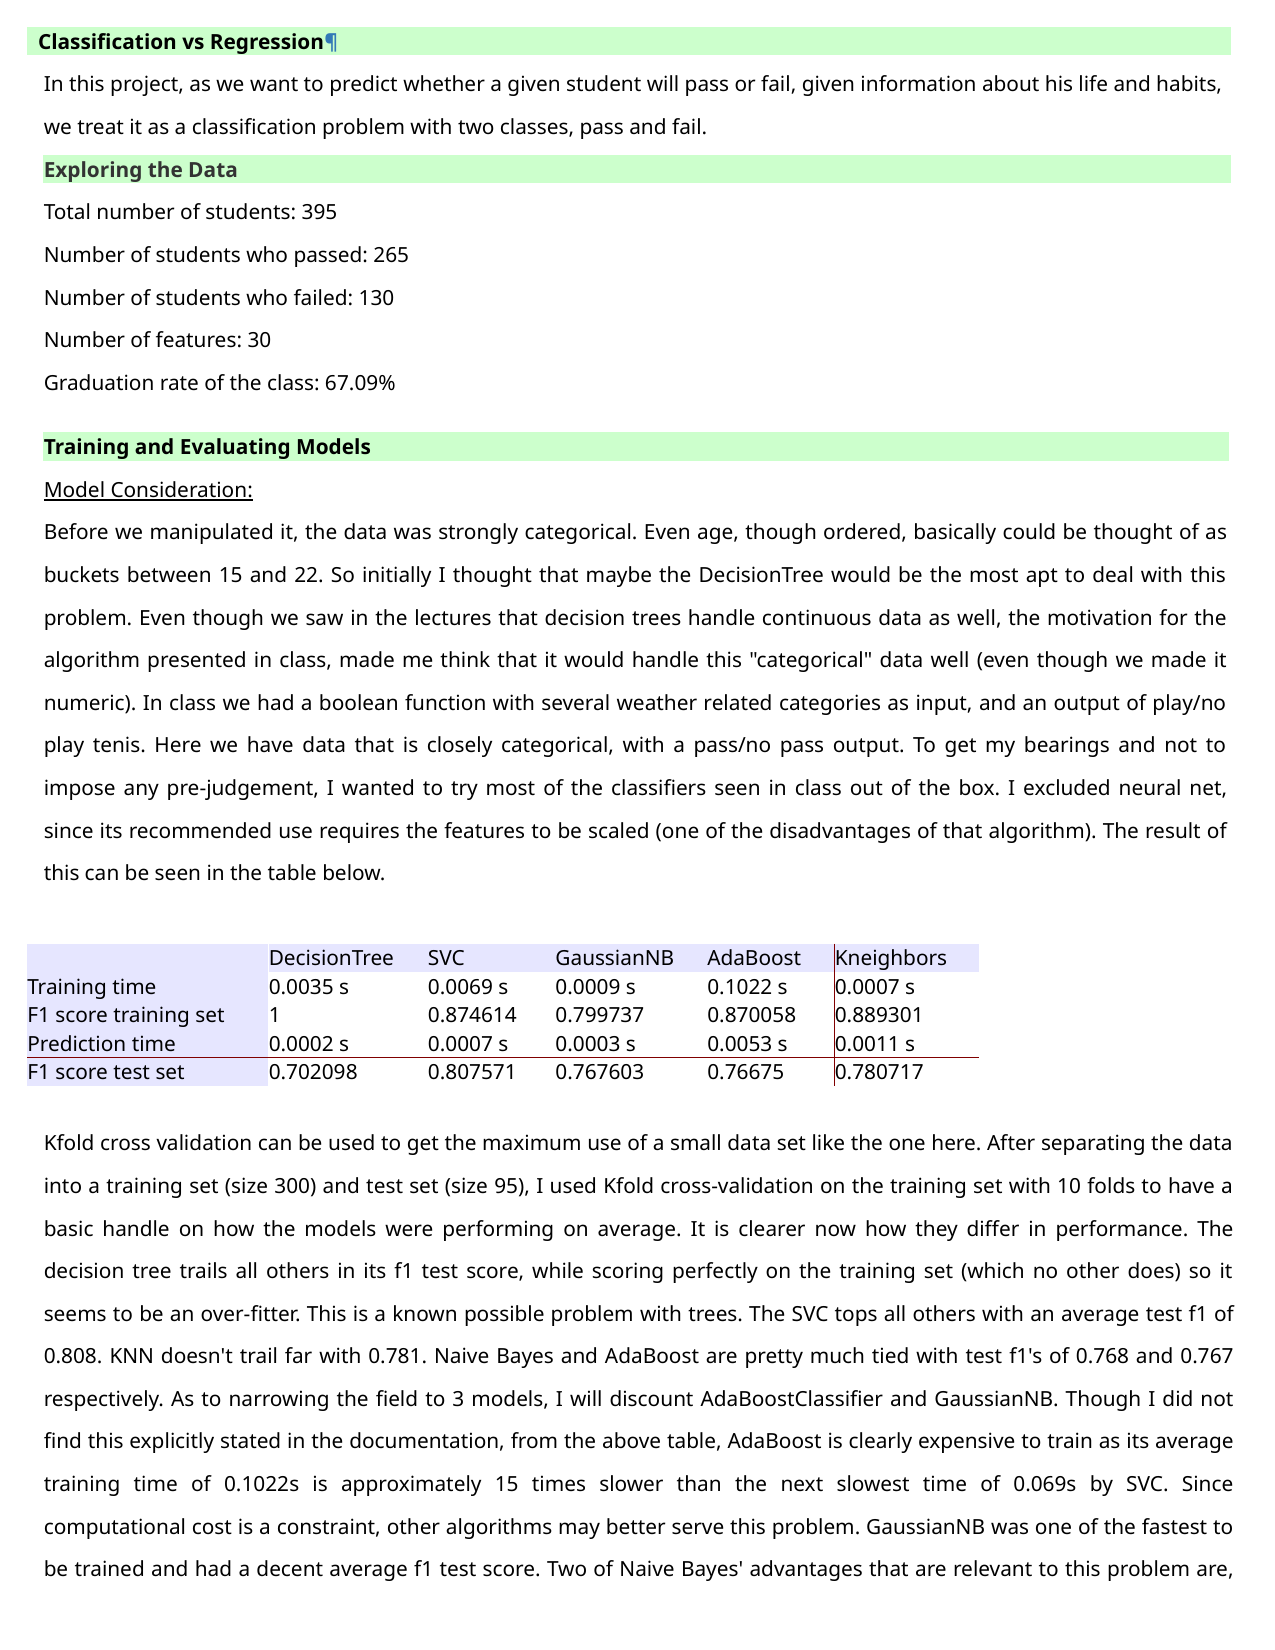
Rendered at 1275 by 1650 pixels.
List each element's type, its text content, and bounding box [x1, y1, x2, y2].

table_cell 0.0003 s [555, 1029, 707, 1057]
table_cell 0.702098 [269, 1058, 428, 1086]
table_cell 0.1022 s [707, 972, 834, 1000]
table_cell 0.889301 [835, 1000, 979, 1029]
table_header [27, 944, 268, 972]
table_cell 1 [269, 1000, 428, 1029]
table_header DecisionTree [269, 944, 428, 972]
table_cell 0.799737 [555, 1000, 707, 1029]
table_cell 0.0011 s [835, 1029, 979, 1057]
table_cell 0.0007 s [428, 1029, 555, 1057]
text Total number of students: 395 Number of students who passed: 265 Number of students who failed: 130 Number of features: 30 Graduation rate of the class: 67.09% [43, 197, 1231, 396]
table_cell 0.780717 [835, 1058, 979, 1086]
table_cell 0.0007 s [835, 972, 979, 1000]
table_cell F1 score training set [27, 1000, 268, 1029]
table_header AdaBoost [707, 944, 834, 972]
text Exploring the Data [43, 155, 1231, 183]
table_cell 0.870058 [707, 1000, 834, 1029]
table_cell Prediction time [27, 1029, 268, 1057]
table_cell F1 score test set [27, 1058, 268, 1086]
text In this project, as we want to predict whether a given student will pass or fail, given information about his life and habits, we treat it as a classification problem with two classes, pass and fail. [43, 69, 1229, 141]
table_cell 0.0009 s [555, 972, 707, 1000]
text Before we manipulated it, the data was strongly categorical. Even age, though ordered, basically could be thought of as buckets between 15 and 22. So initially I thought that maybe the DecisionTree would be the most apt to deal with this problem. Even though we saw in the lectures that decision trees handle continuous data as well, the motivation for the algorithm presented in class, made me think that it would handle this "categorical" data well (even though we made it numeric). In class we had a boolean function with several weather related categories as input, and an output of play/no play tenis. Here we have data that is closely categorical, with a pass/no pass output. To get my bearings and not to impose any pre-judgement, I wanted to try most of the classifiers seen in class out of the box. I excluded neural net, since its recommended use requires the features to be scaled (one of the disadvantages of that algorithm). The result of this can be seen in the table below. [43, 517, 1229, 887]
table_cell 0.0035 s [269, 972, 428, 1000]
table_cell 0.874614 [428, 1000, 555, 1029]
table_header SVC [428, 944, 555, 972]
table_header GaussianNB [555, 944, 707, 972]
table_cell Training time [27, 972, 268, 1000]
table_cell 0.76675 [707, 1058, 834, 1086]
table_cell 0.0002 s [269, 1029, 428, 1057]
table_cell 0.0053 s [707, 1029, 834, 1057]
text Kfold cross validation can be used to get the maximum use of a small data set like the one here. After separating the data into a training set (size 300) and test set (size 95), I used Kfold cross-validation on the training set with 10 folds to have a basic handle on how the models were performing on average. It is clearer now how they differ in performance. The decision tree trails all others in its f1 test score, while scoring perfectly on the training set (which no other does) so it seems to be an over-fitter. This is a known possible problem with trees. The SVC tops all others with an average test f1 of 0.808. KNN doesn't trail far with 0.781. Naive Bayes and AdaBoost are pretty much tied with test f1's of 0.768 and 0.767 respectively. As to narrowing the field to 3 models, I will discount AdaBoostClassifier and GaussianNB. Though I did not find this explicitly stated in the documentation, from the above table, AdaBoost is clearly expensive to train as its average training time of 0.1022s is approximately 15 times slower than the next slowest time of 0.069s by SVC. Since computational cost is a constraint, other algorithms may better serve this problem. GaussianNB was one of the fastest to be trained and had a decent average f1 test score. Two of Naive Bayes' advantages that are relevant to this problem are, [43, 1086, 1236, 1583]
text Classification vs Regression¶ [27, 27, 1231, 55]
table_cell 0.767603 [555, 1058, 707, 1086]
text Model Consideration: [43, 475, 1229, 503]
table_cell 0.807571 [428, 1058, 555, 1086]
text Training and Evaluating Models [43, 432, 1229, 461]
table_header Kneighbors [835, 944, 979, 972]
table_cell 0.0069 s [428, 972, 555, 1000]
